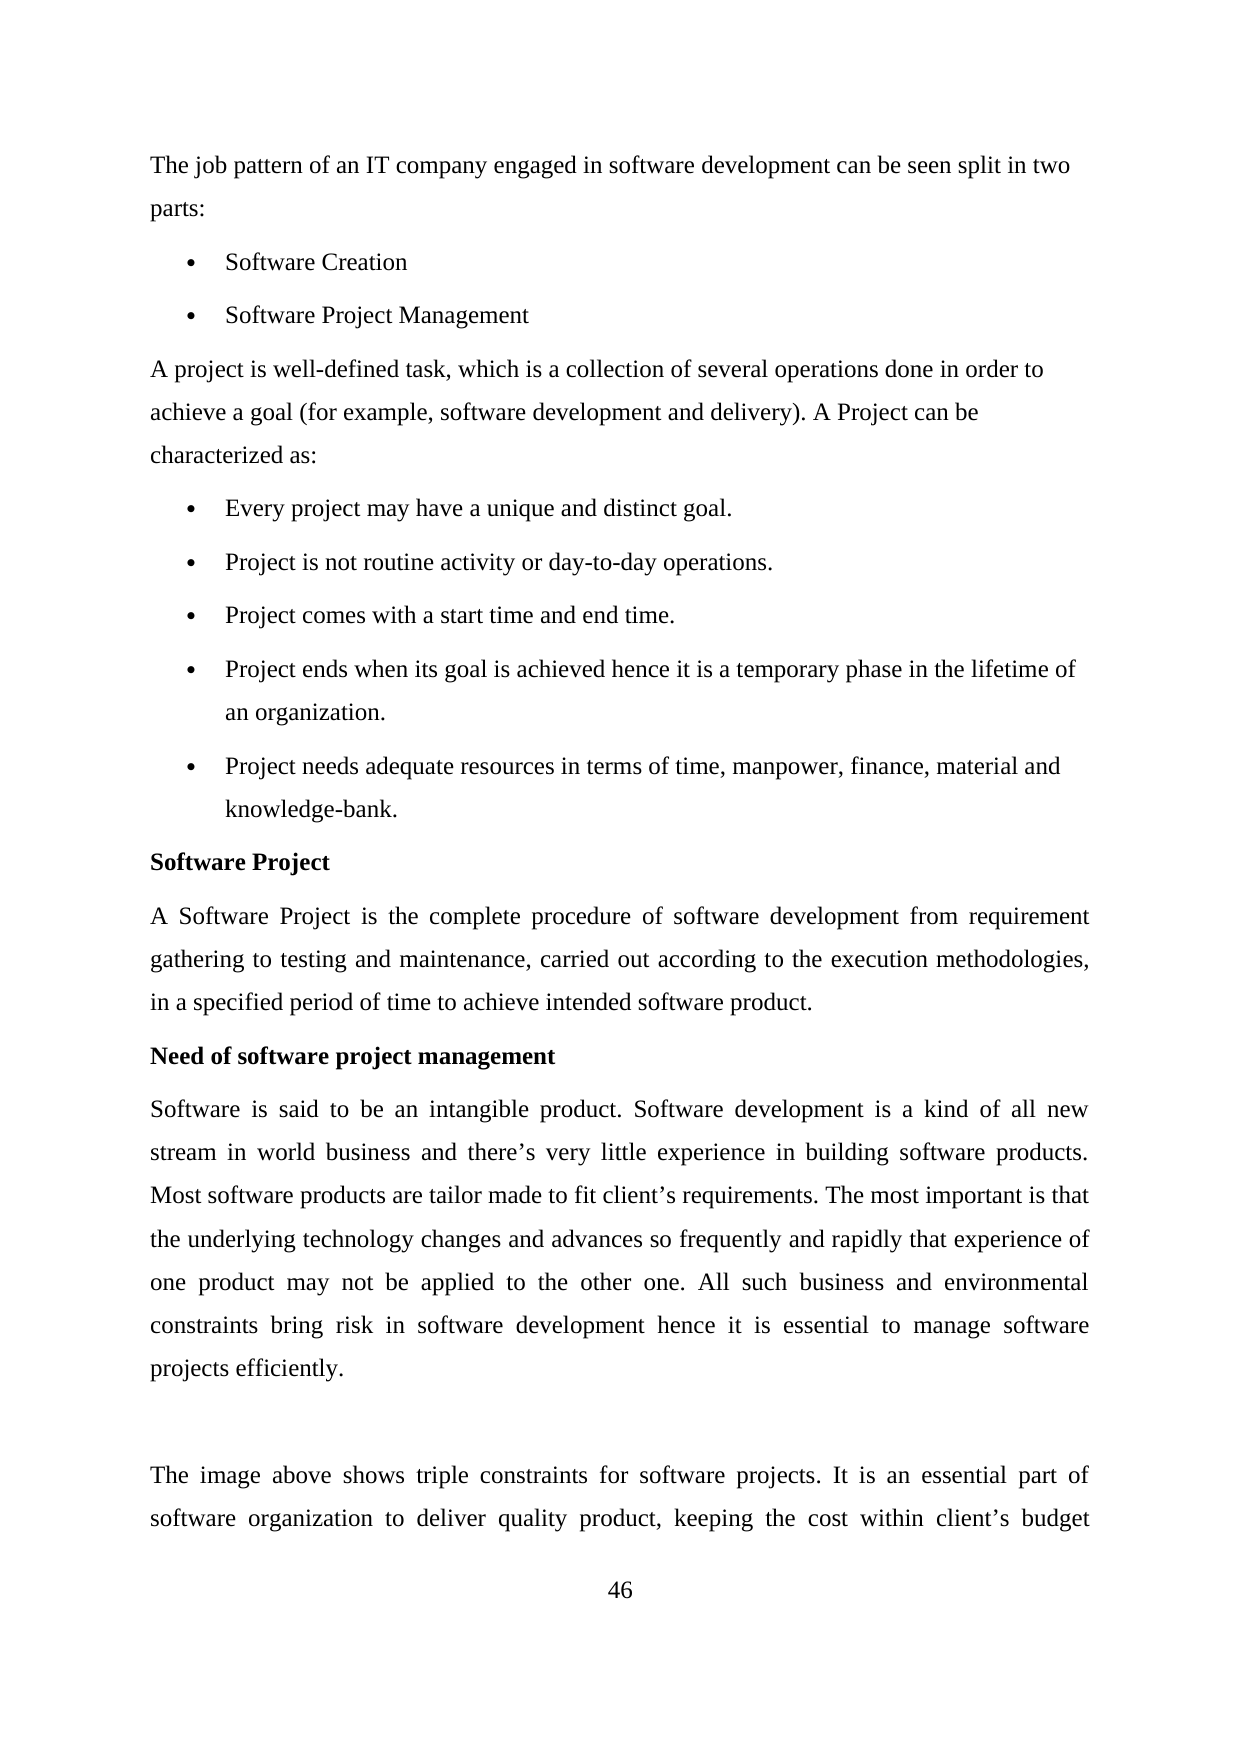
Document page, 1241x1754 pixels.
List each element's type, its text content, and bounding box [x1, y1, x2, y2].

subtitle Software Project [150, 847, 1090, 876]
list Software Creation [187, 247, 1090, 275]
text A project is well-defined task, which is a collection of several operations done in order to achieve a goal (for example, software development and delivery). A Project can be characterized as: [150, 354, 1090, 469]
text The job pattern of an IT company engaged in software development can be seen split in two parts: [150, 150, 1090, 222]
list Project comes with a start time and end time. [187, 601, 1090, 629]
list Software Project Management [187, 300, 1090, 329]
list Every project may have a unique and distinct goal. [187, 493, 1090, 522]
list Project is not routine activity or day-to-day operations. [187, 547, 1090, 576]
text A Software Project is the complete procedure of software development from requirement gathering to testing and maintenance, carried out according to the execution methodologies, in a specified period of time to achieve intended software product. [150, 901, 1090, 1016]
list Project ends when its goal is achieved hence it is a temporary phase in the lifetime of an organization. [187, 654, 1090, 726]
text Software is said to be an intangible product. Software development is a kind of all new stream in world business and there’s very little experience in building software products. Most software products are tailor made to fit client’s requirements. The most important is that the underlying technology changes and advances so frequently and rapidly that experience of one product may not be applied to the other one. All such business and environmental constraints bring risk in software development hence it is essential to manage software projects efficiently. [150, 1094, 1090, 1382]
subtitle Need of software project management [150, 1041, 1090, 1069]
text The image above shows triple constraints for software projects. It is an essential part of software organization to deliver quality product, keeping the cost within client’s budget [150, 1460, 1090, 1532]
list Project needs adequate resources in terms of time, manpower, finance, material and knowledge-bank. [187, 751, 1090, 823]
